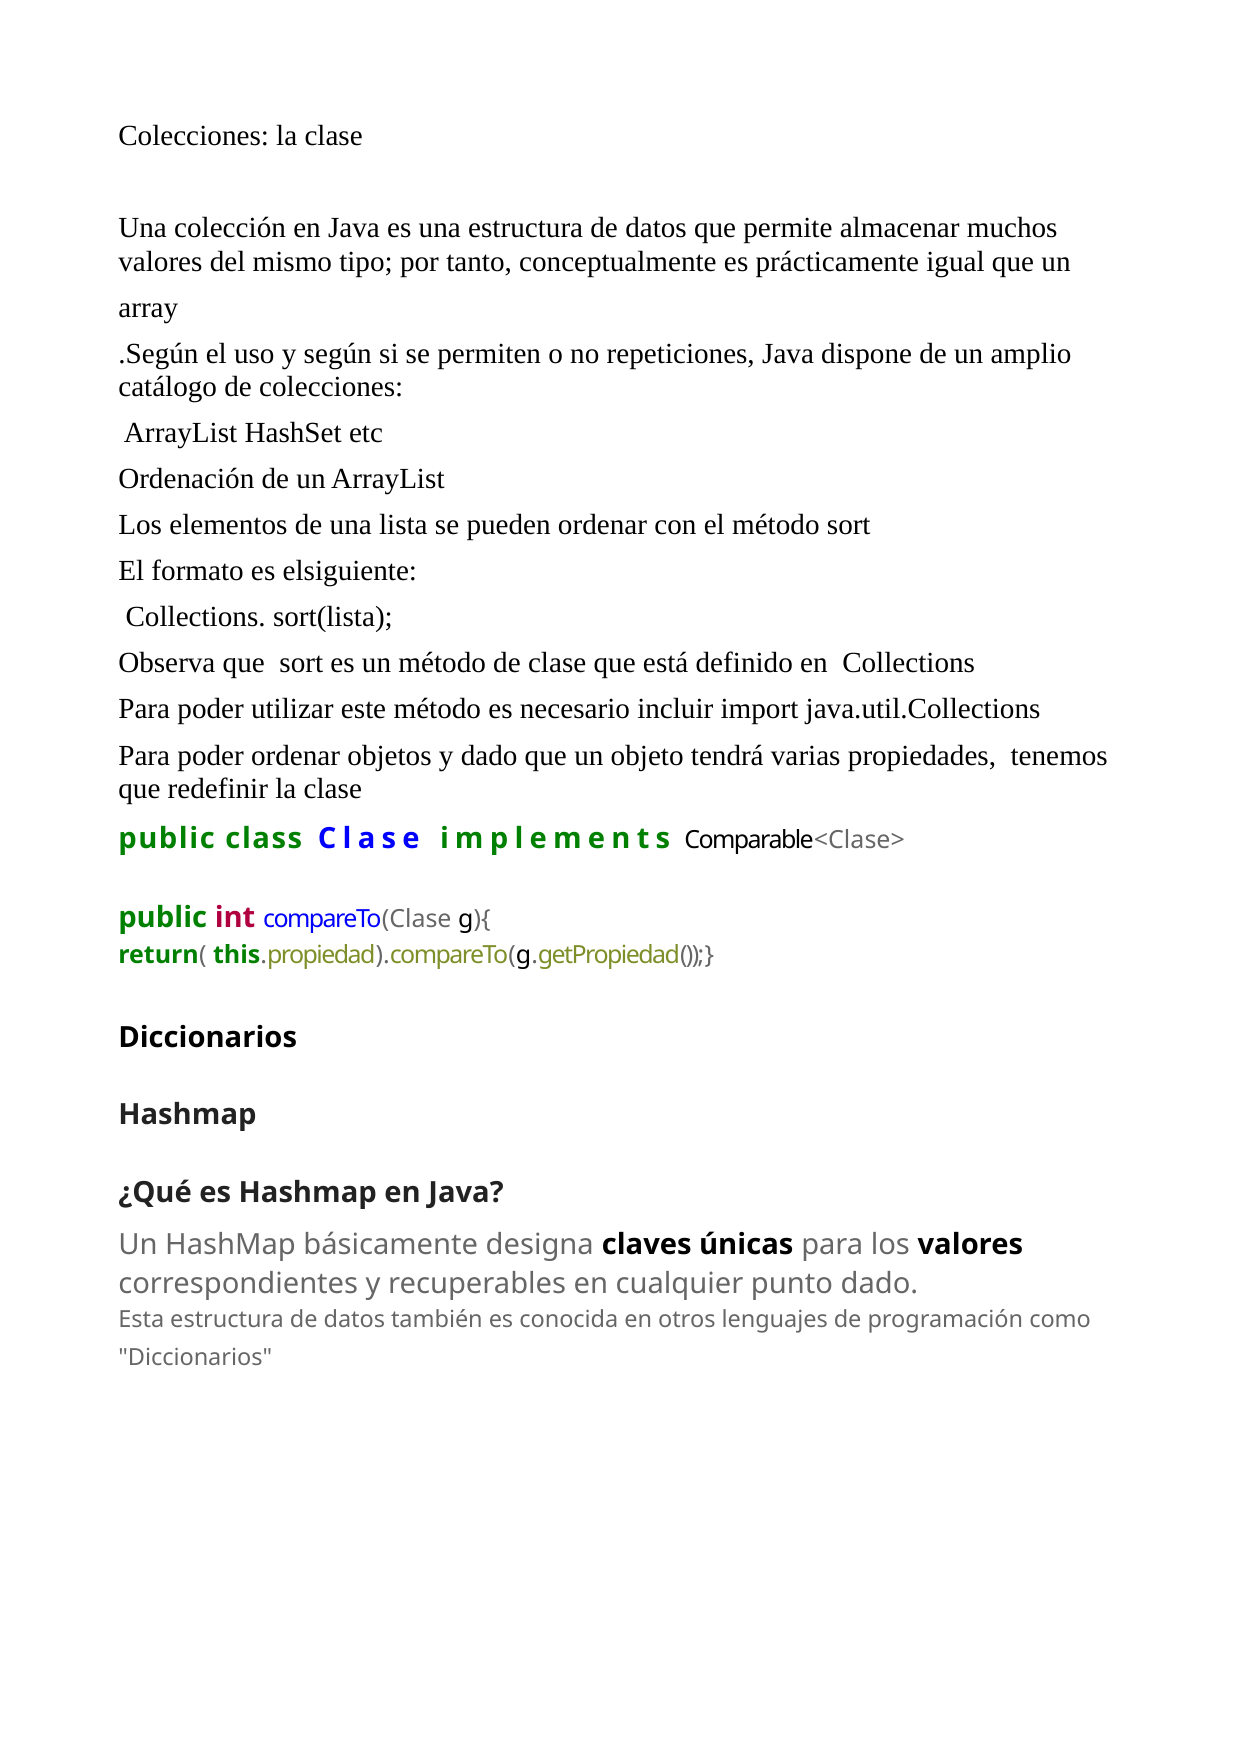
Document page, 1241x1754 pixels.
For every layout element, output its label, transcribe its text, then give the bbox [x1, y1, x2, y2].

text public int compareTo(Clase g){ [118, 897, 1122, 936]
text Un HashMap básicamente designa claves únicas para los valores correspondientes y recuperables en cualquier punto dado. [118, 1223, 1122, 1302]
text Los elementos de una lista se pueden ordenar con el método sort [118, 507, 1122, 541]
subtitle Hashmap [118, 1094, 1122, 1133]
text .Según el uso y según si se permiten o no repeticiones, Java dispone de un amplio catálogo de colecciones: [118, 336, 1122, 403]
text Para poder ordenar objetos y dado que un objeto tendrá varias propiedades, tenemos que redefinir la clase [118, 738, 1122, 805]
subtitle ¿Qué es Hashmap en Java? [118, 1171, 1122, 1211]
text public class Clase implements Comparable<Clase> [118, 817, 1122, 857]
text Esta estructura de datos también es conocida en otros lenguajes de programación como "Diccionarios" [118, 1302, 1122, 1374]
text Ordenación de un ArrayList [118, 461, 1122, 495]
text Una colección en Java es una estructura de datos que permite almacenar muchos valores del mismo tipo; por tanto, conceptualmente es prácticamente igual que un [118, 210, 1122, 277]
text return( this.propiedad).compareTo(g.getPropiedad());} [118, 936, 1122, 970]
text Collections. sort(lista); [118, 599, 1122, 633]
text array [118, 290, 1122, 323]
text Observa que sort es un método de clase que está definido en Collections [118, 646, 1122, 679]
text Colecciones: la clase [118, 118, 1122, 152]
text Para poder utilizar este método es necesario incluir import java.util.Collections [118, 692, 1122, 725]
text El formato es elsiguiente: [118, 553, 1122, 587]
text Diccionarios [118, 1016, 1122, 1056]
text ArrayList HashSet etc [118, 415, 1122, 449]
